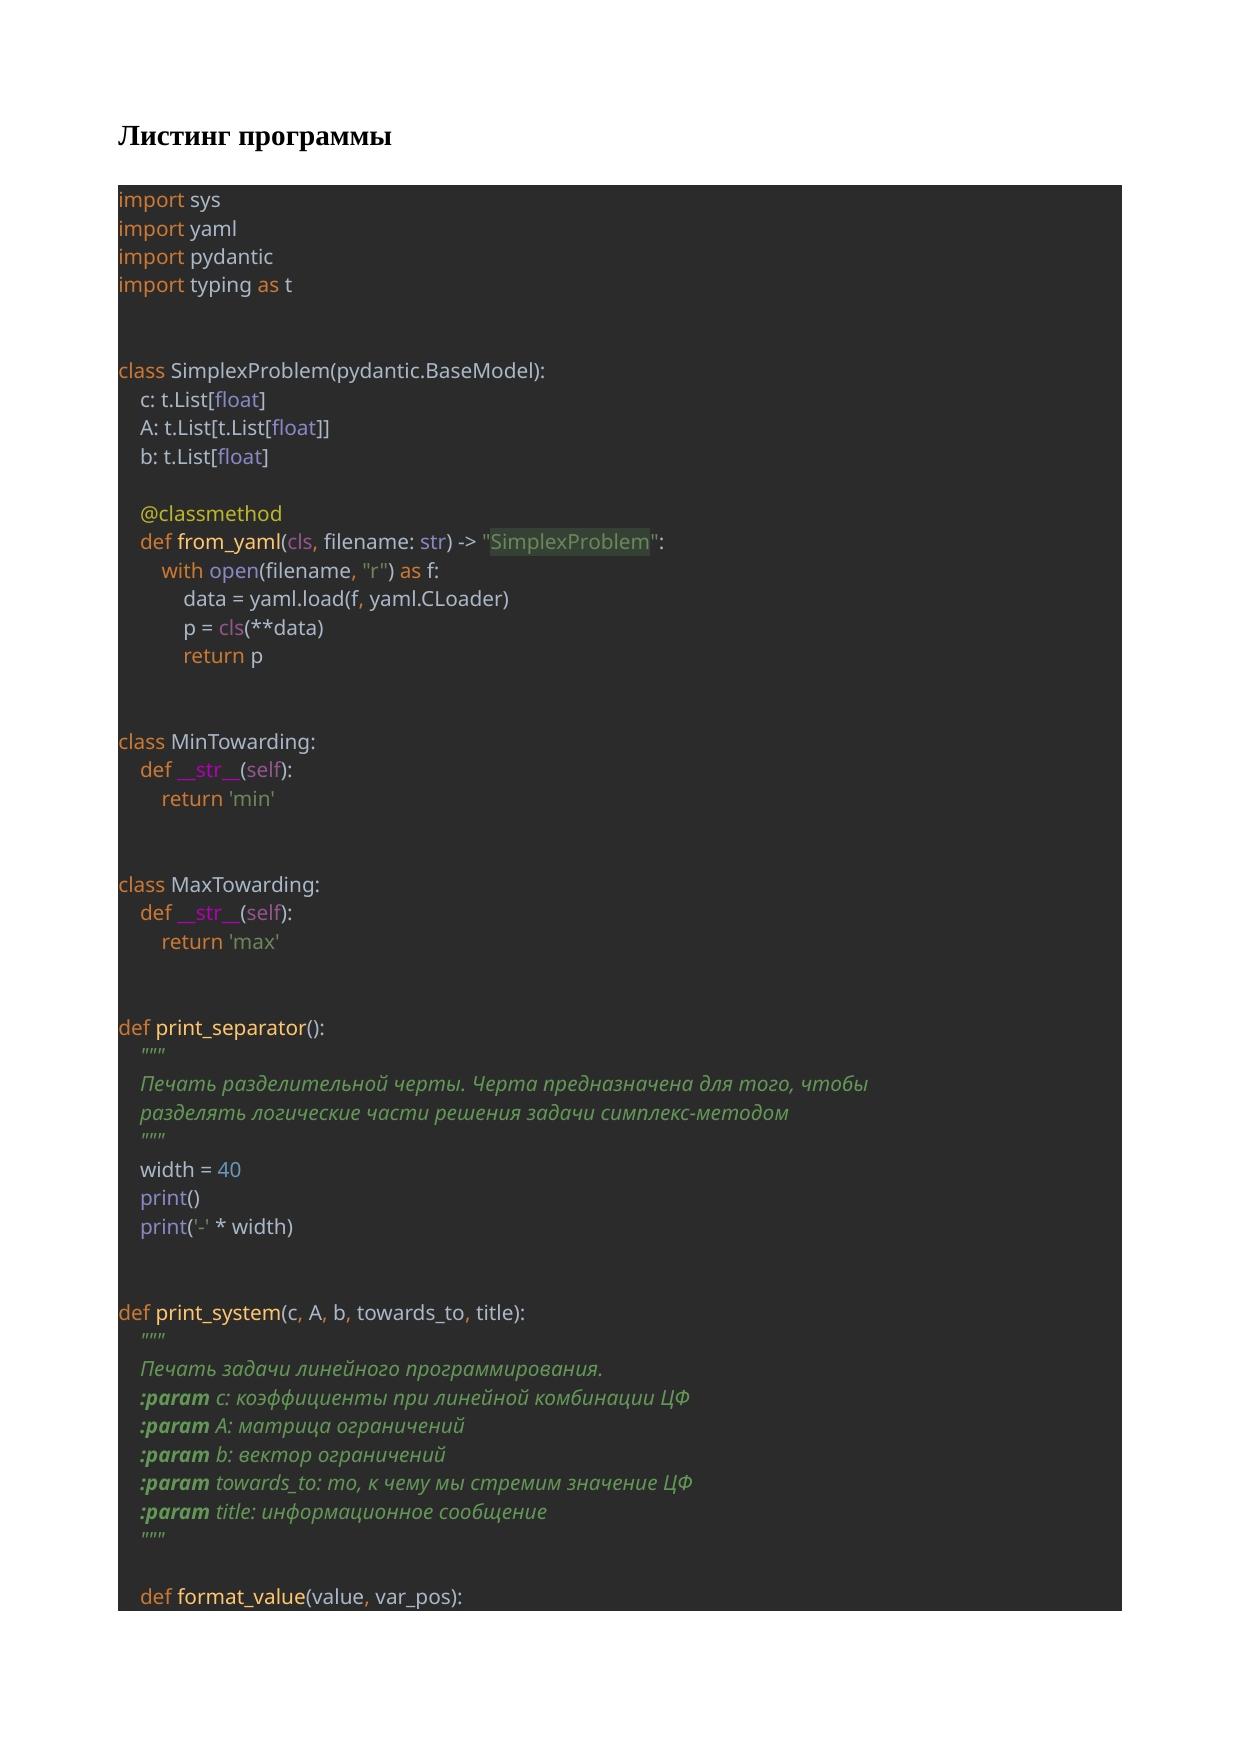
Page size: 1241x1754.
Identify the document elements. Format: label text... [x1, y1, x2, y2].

text import sys import yaml import pydantic import typing as t class SimplexProblem(pydantic.BaseModel): c: t.List[float] A: t.List[t.List[float]] b: t.List[float] @classmethod def from_yaml(cls, filename: str) -> "SimplexProblem": with open(filename, "r") as f: data = yaml.load(f, yaml.CLoader) p = cls(**data) return p class MinTowarding: def __str__(self): return 'min' class MaxTowarding: def __str__(self): return 'max' def print_separator(): """ Печать разделительной черты. Черта предназначена для того, чтобы разделять логические части решения задачи симплекс-методом """ width = 40 print() print('-' * width) def print_system(c, A, b, towards_to, title): """ Печать задачи линейного программирования. :param c: коэффициенты при линейной комбинации ЦФ :param A: матрица ограничений :param b: вектор ограничений :param towards_to: то, к чему мы стремим значение ЦФ :param title: информационное сообщение """ def format_value(value, var_pos): [118, 185, 1122, 1611]
text Листинг программы [118, 118, 1122, 152]
